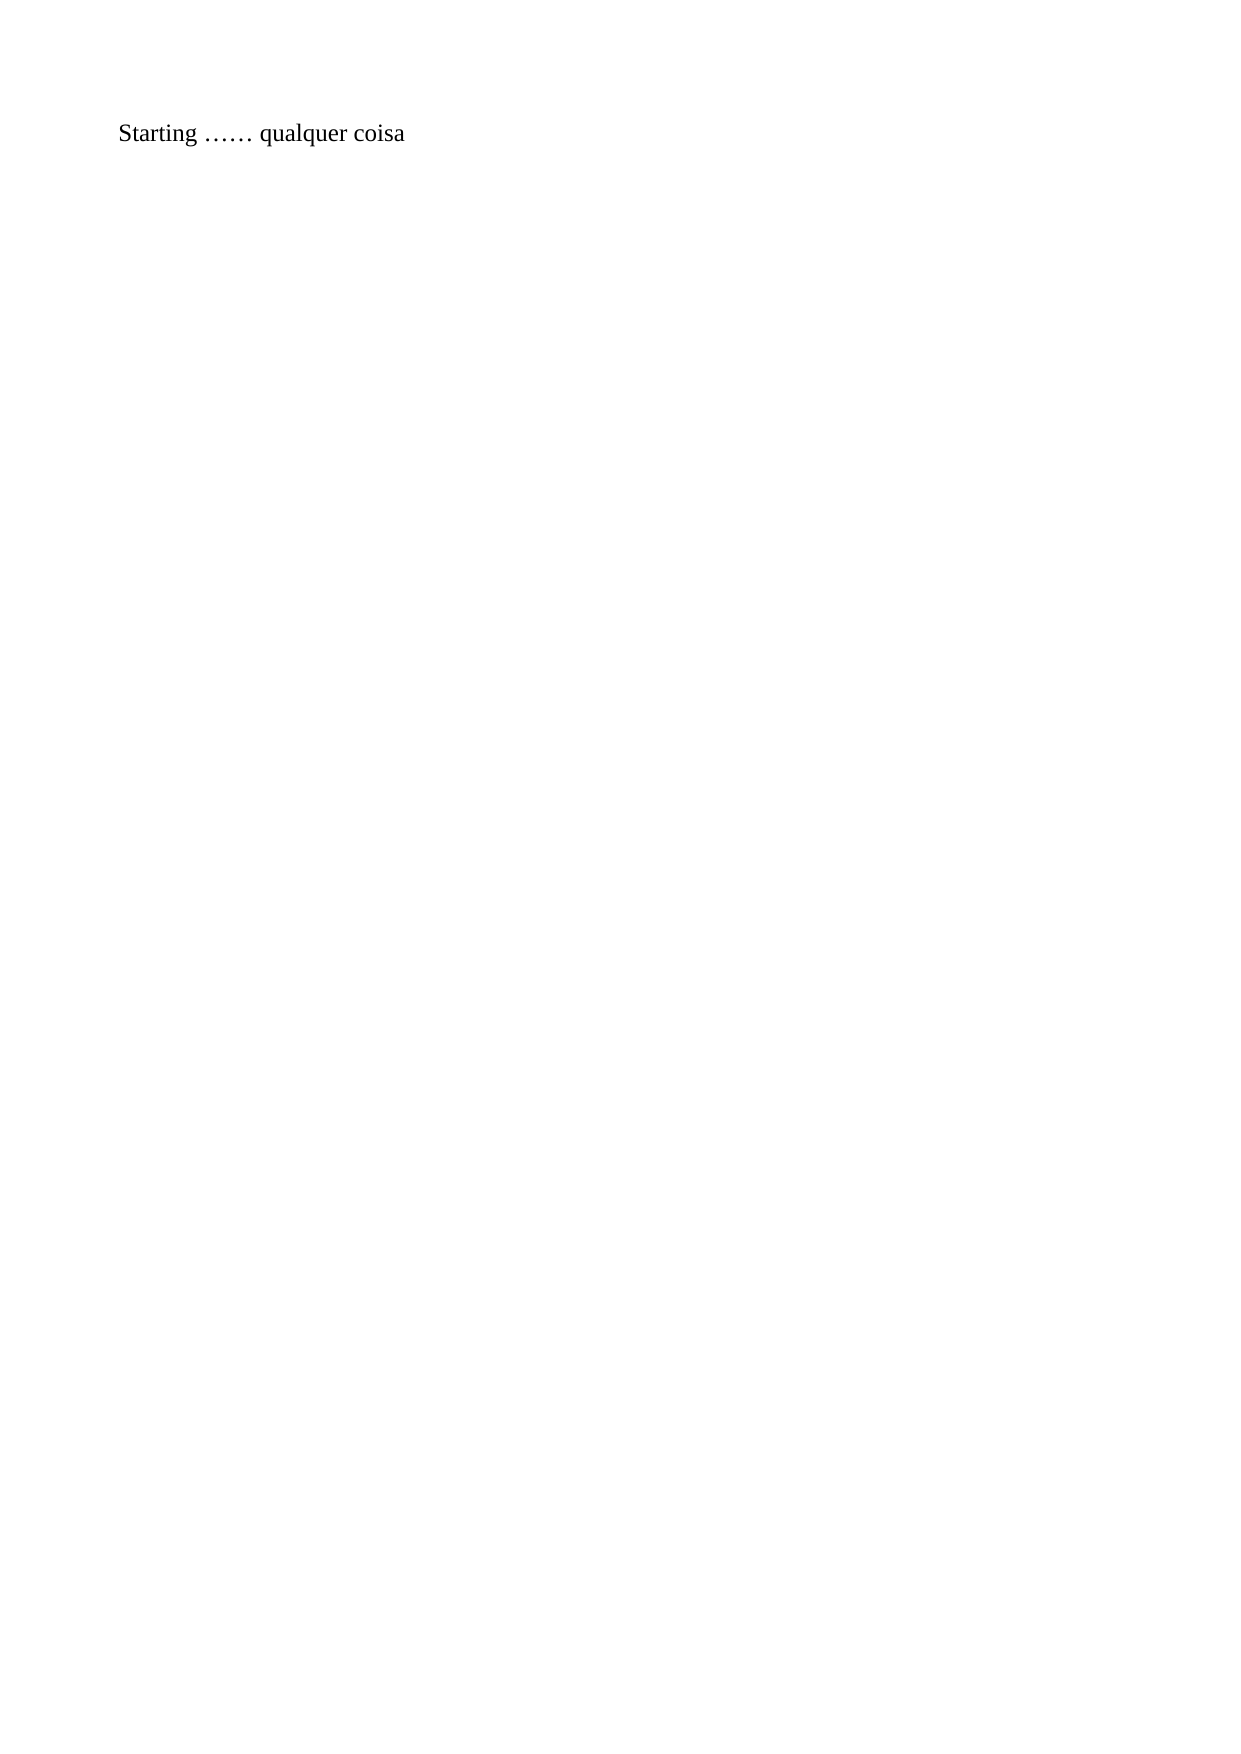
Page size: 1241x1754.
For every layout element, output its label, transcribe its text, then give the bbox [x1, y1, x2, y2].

text Starting …… qualquer coisa [118, 118, 1122, 147]
